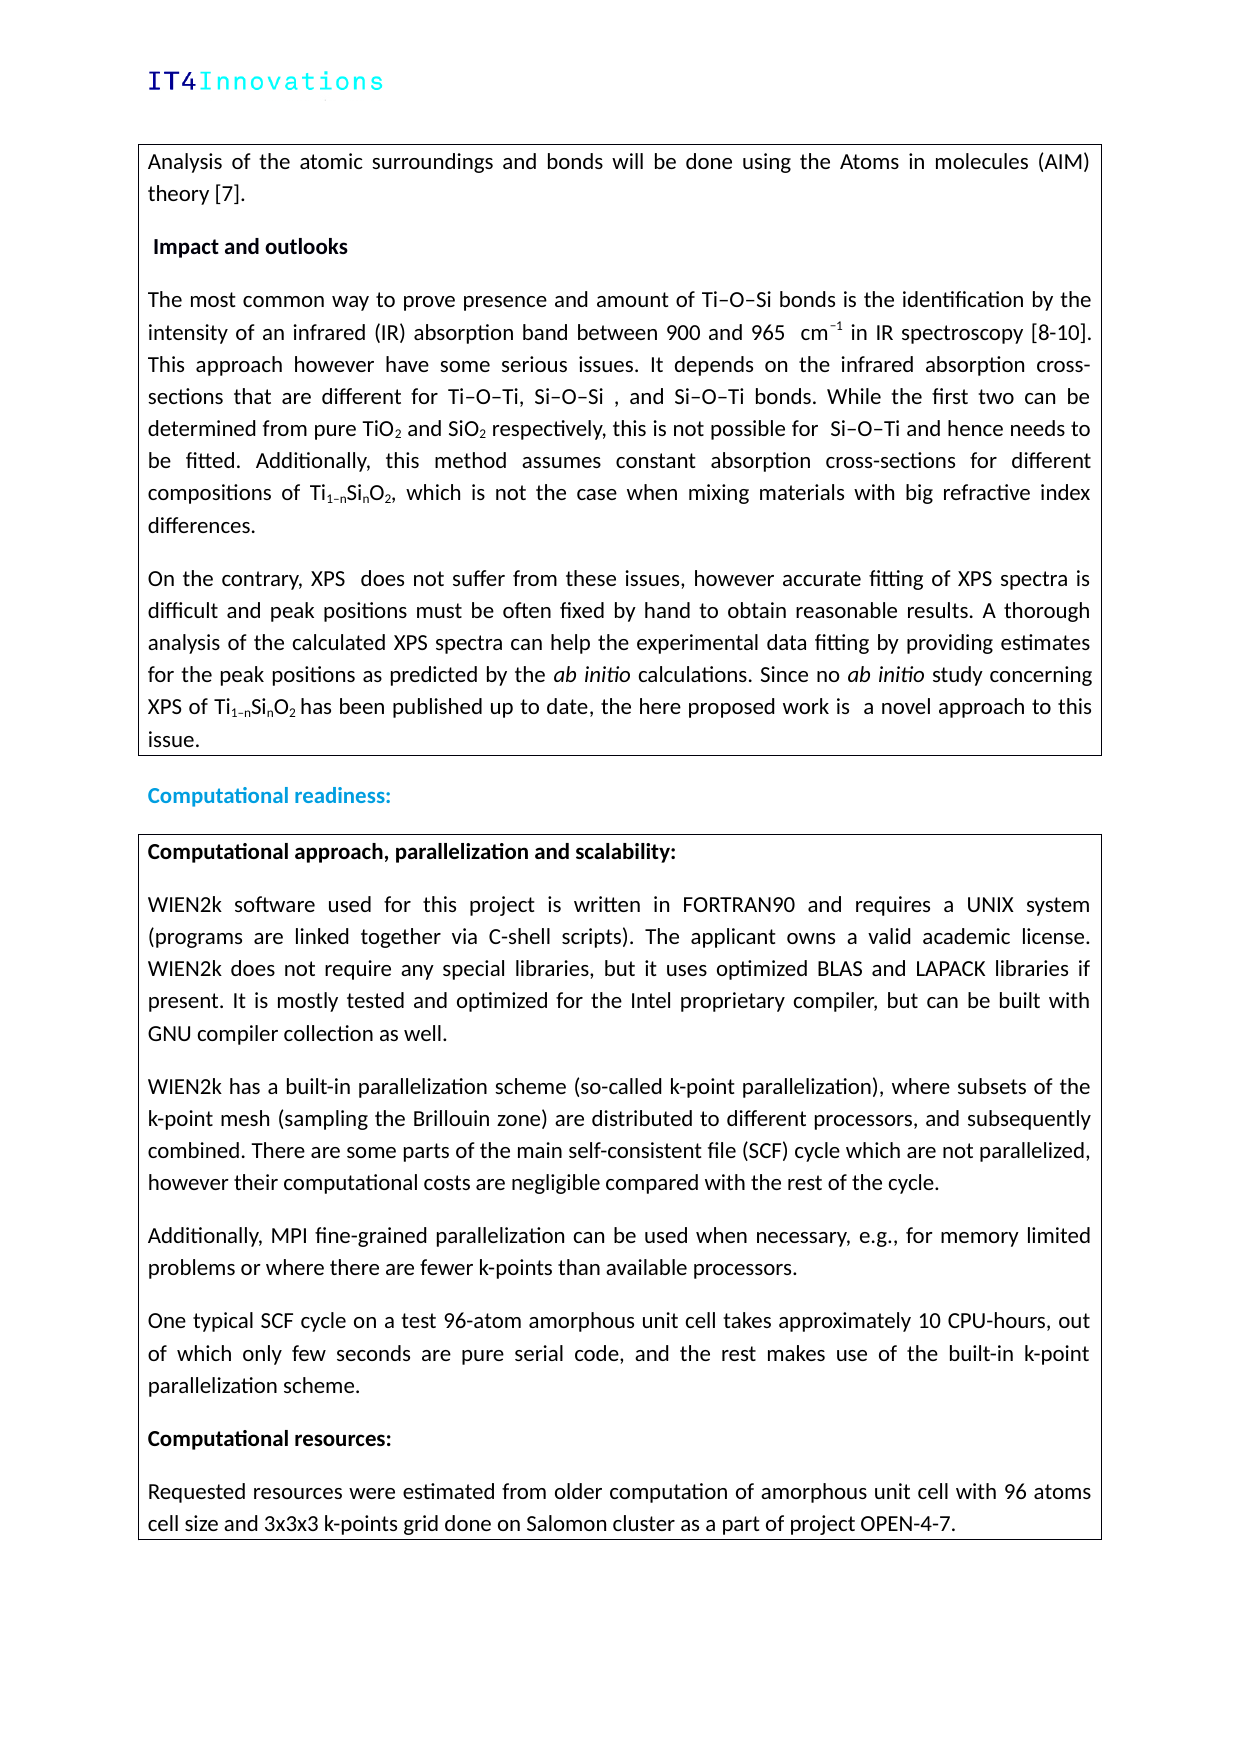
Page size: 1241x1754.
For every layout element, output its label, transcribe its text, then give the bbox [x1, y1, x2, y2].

text Impact and outlooks [139, 229, 1101, 260]
text Computational approach, parallelization and scalability: [139, 835, 1101, 865]
text Additionally, MPI fine-grained parallelization can be used when necessary, e.g., for memory limited problems or where there are fewer k-points than available processors. [139, 1218, 1101, 1282]
text WIEN2k has a built-in parallelization scheme (so-called k-point parallelization), where subsets of the k-point mesh (sampling the Brillouin zone) are distributed to different processors, and subsequently combined. There are some parts of the main self-consistent file (SCF) cycle which are not parallelized, however their computational costs are negligible compared with the rest of the cycle. [139, 1069, 1101, 1196]
text Requested resources were estimated from older computation of amorphous unit cell with 96 atoms cell size and 3x3x3 k-points grid done on Salomon cluster as a part of project OPEN-4-7. [139, 1474, 1101, 1539]
text Computational readiness: [148, 781, 1093, 809]
text Computational resources: [139, 1421, 1101, 1452]
picture [129, 47, 407, 101]
text One typical SCF cycle on a test 96-atom amorphous unit cell takes approximately 10 CPU-hours, out of which only few seconds are pure serial code, and the rest makes use of the built-in k-point parallelization scheme. [139, 1303, 1101, 1399]
text On the contrary, XPS does not suffer from these issues, however accurate fitting of XPS spectra is difficult and peak positions must be often fixed by hand to obtain reasonable results. A thorough analysis of the calculated XPS spectra can help the experimental data fitting by providing estimates for the peak positions as predicted by the ab initio calculations. Since no ab initio study concerning XPS of Ti1–nSinO2 has been published up to date, the here proposed work is a novel approach to this issue. [139, 561, 1101, 755]
text WIEN2k software used for this project is written in FORTRAN90 and requires a UNIX system (programs are linked together via C-shell scripts). The applicant owns a valid academic license. WIEN2k does not require any special libraries, but it uses optimized BLAS and LAPACK libraries if present. It is mostly tested and optimized for the Intel proprietary compiler, but can be built with GNU compiler collection as well. [139, 887, 1101, 1047]
text Analysis of the atomic surroundings and bonds will be done using the Atoms in molecules (AIM) theory [7]. [139, 145, 1101, 207]
text The most common way to prove presence and amount of Ti–O–Si bonds is the identification by the intensity of an infrared (IR) absorption band between 900 and 965 cm−1 in IR spectroscopy [8-10]. This approach however have some serious issues. It depends on the infrared absorption cross-sections that are different for Ti–O–Ti, Si–O–Si , and Si–O–Ti bonds. While the first two can be determined from pure TiO2 and SiO2 respectively, this is not possible for Si–O–Ti and hence needs to be fitted. Additionally, this method assumes constant absorption cross-sections for different compositions of Ti1–nSinO2, which is not the case when mixing materials with big refractive index differences. [139, 282, 1101, 539]
